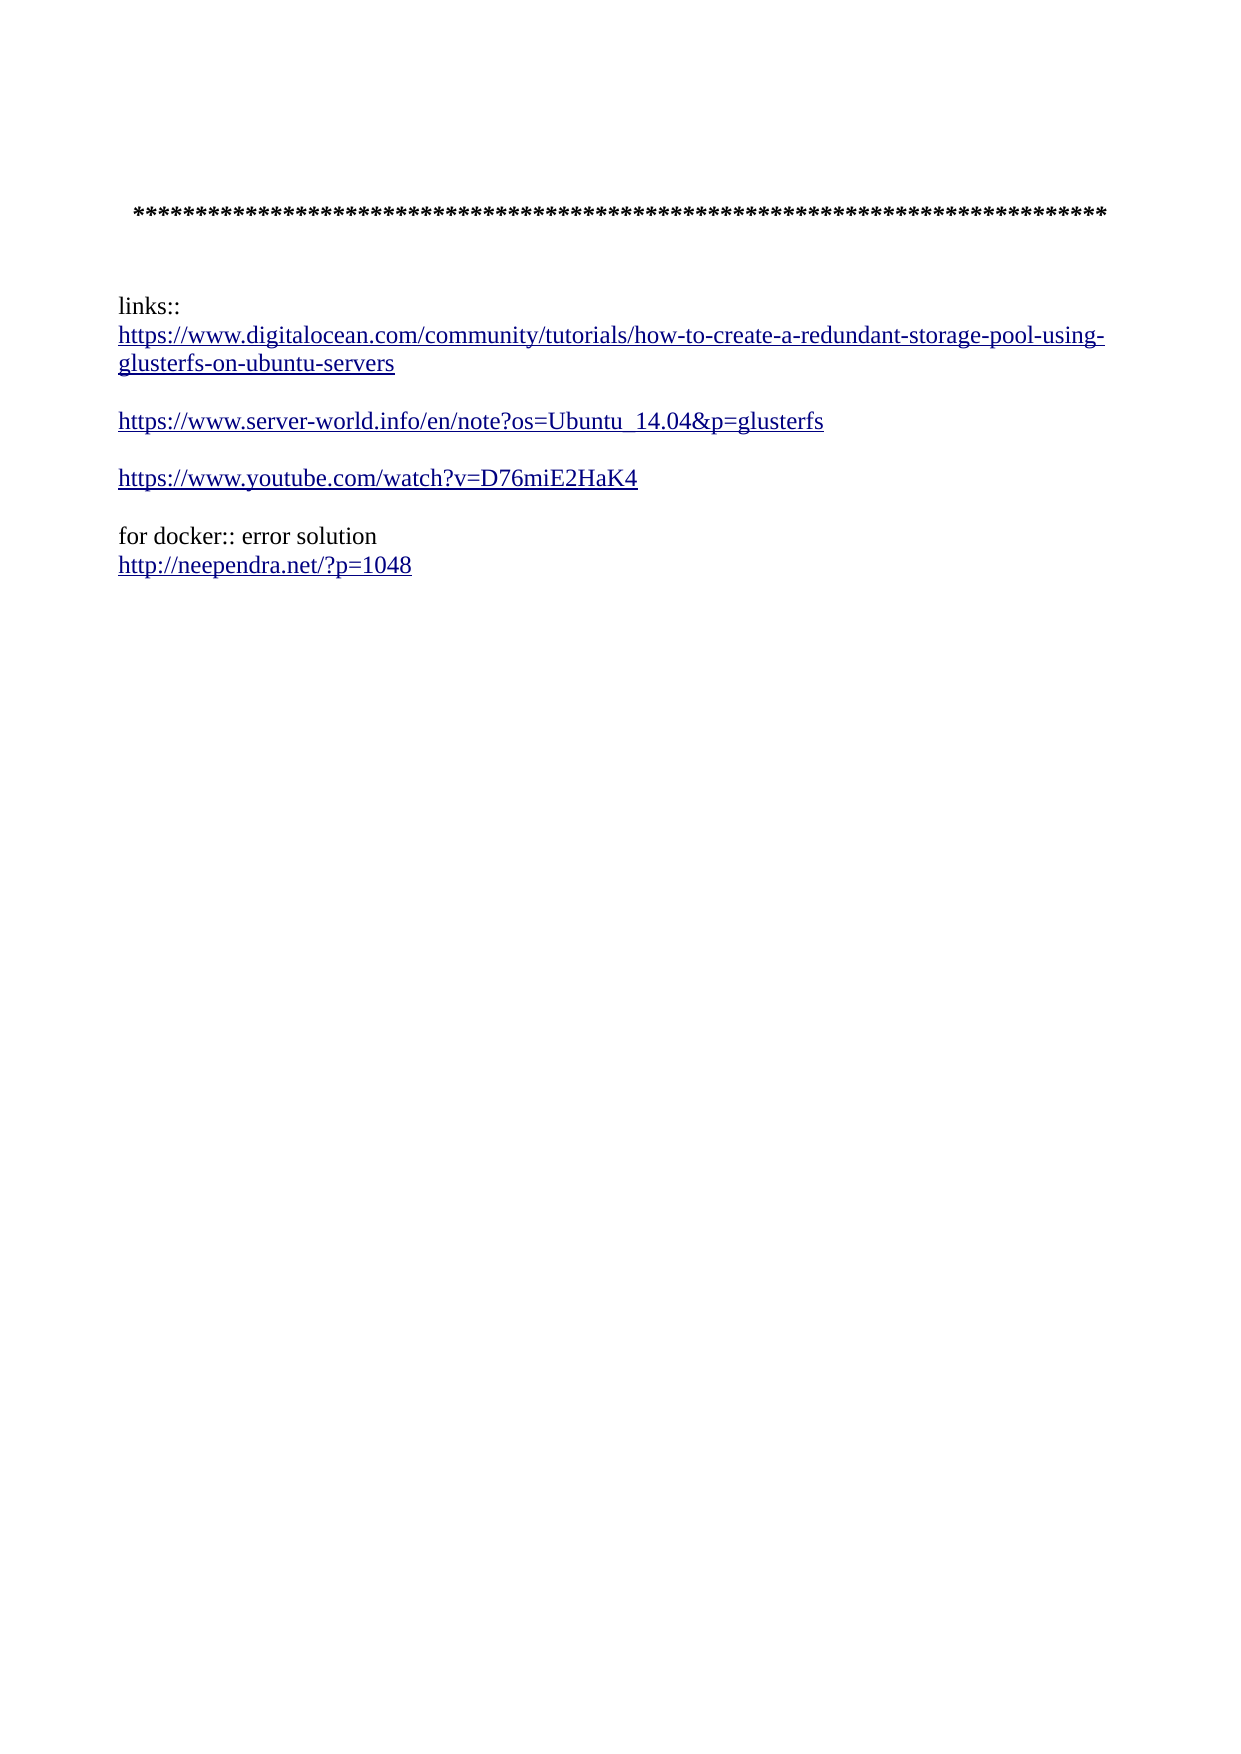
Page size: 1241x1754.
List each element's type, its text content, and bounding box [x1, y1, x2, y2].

text for docker:: error solution [118, 521, 1122, 550]
text https://www.server-world.info/en/note?os=Ubuntu_14.04&p=glusterfs [118, 406, 1122, 435]
text https://www.digitalocean.com/community/tutorials/how-to-create-a-redundant-storage-pool-using-glusterfs-on-ubuntu-servers [118, 320, 1122, 377]
text http://neependra.net/?p=1048 [118, 550, 1122, 578]
subtitle ****************************************************************************** [118, 201, 1122, 229]
text links:: [118, 291, 1122, 320]
text https://www.youtube.com/watch?v=D76miE2HaK4 [118, 463, 1122, 492]
